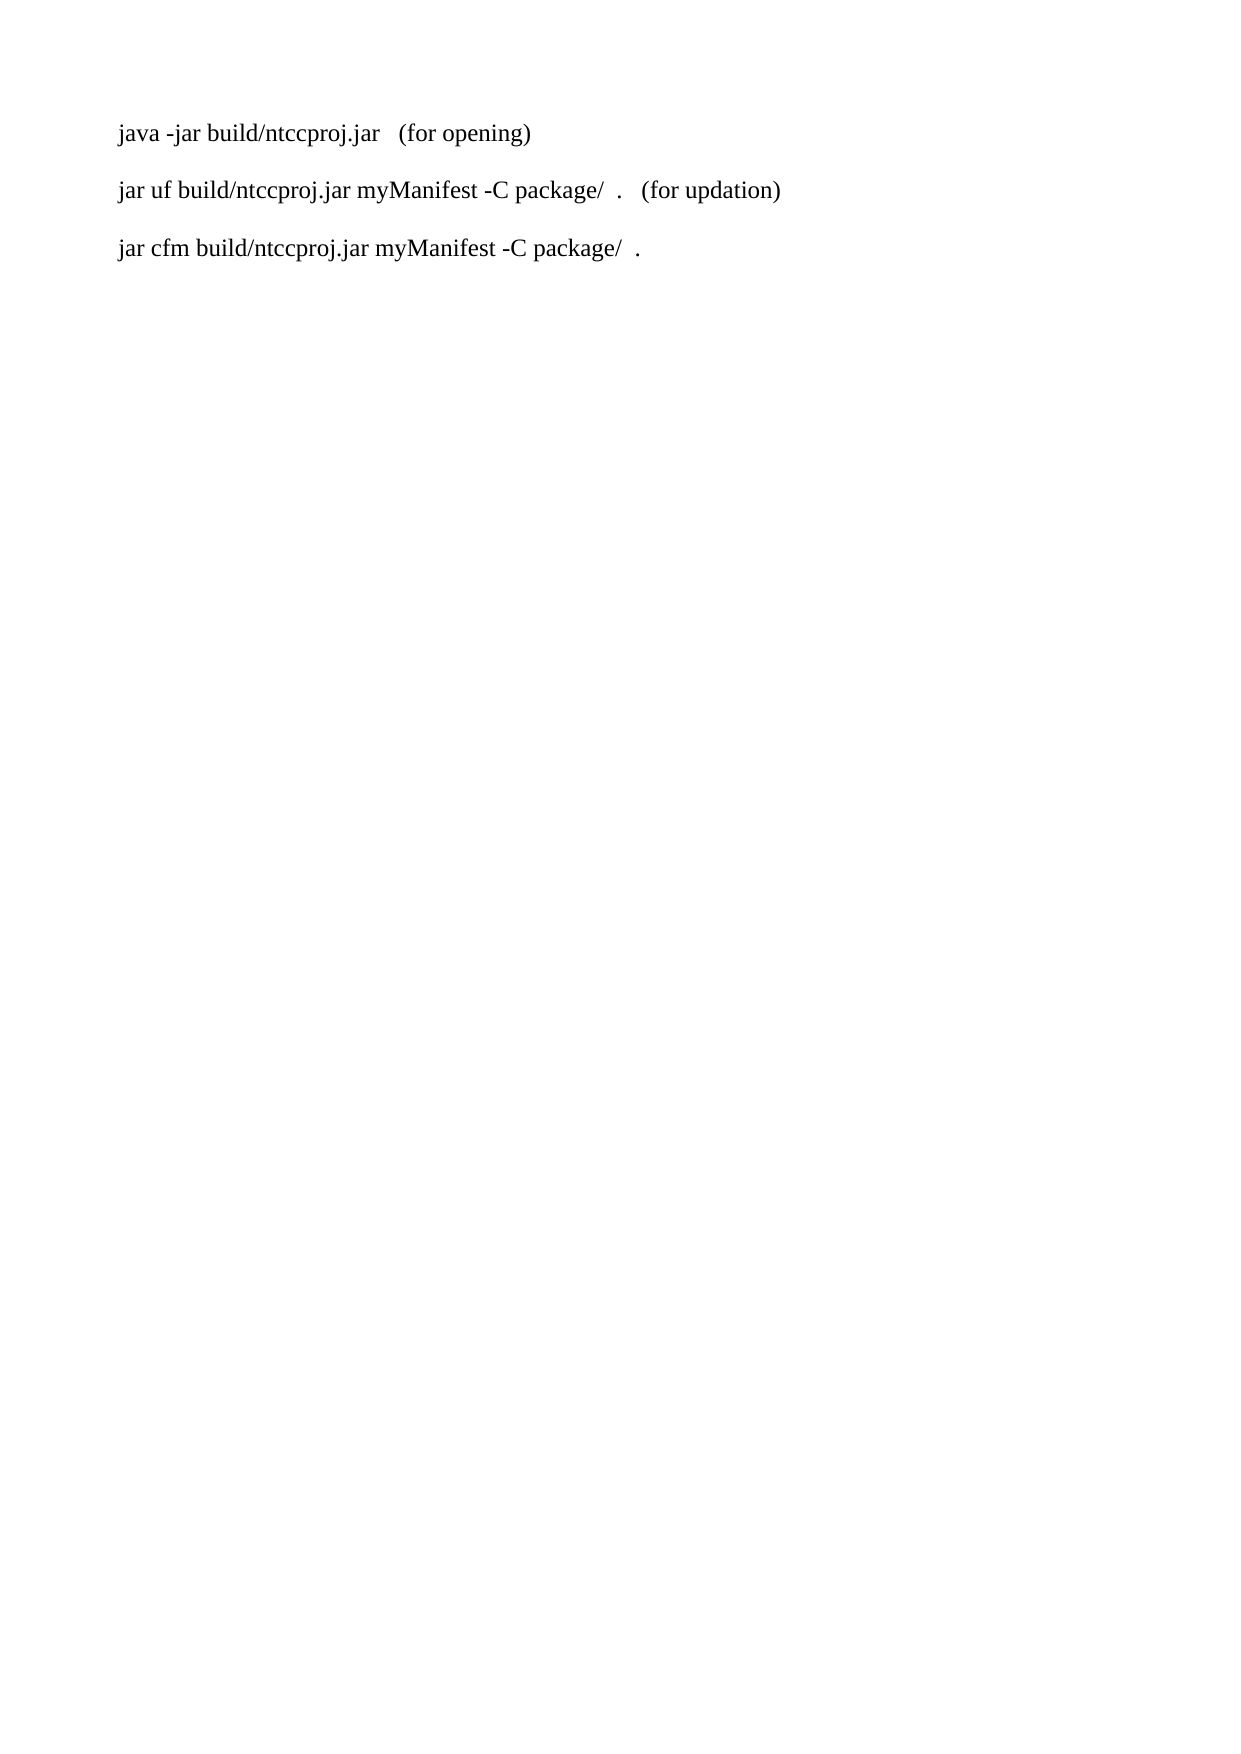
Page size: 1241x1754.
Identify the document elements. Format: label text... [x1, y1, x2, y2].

text jar cfm build/ntccproj.jar myManifest -C package/ . [118, 233, 1122, 262]
text java -jar build/ntccproj.jar (for opening) [118, 118, 1122, 147]
text jar uf build/ntccproj.jar myManifest -C package/ . (for updation) [118, 176, 1122, 204]
